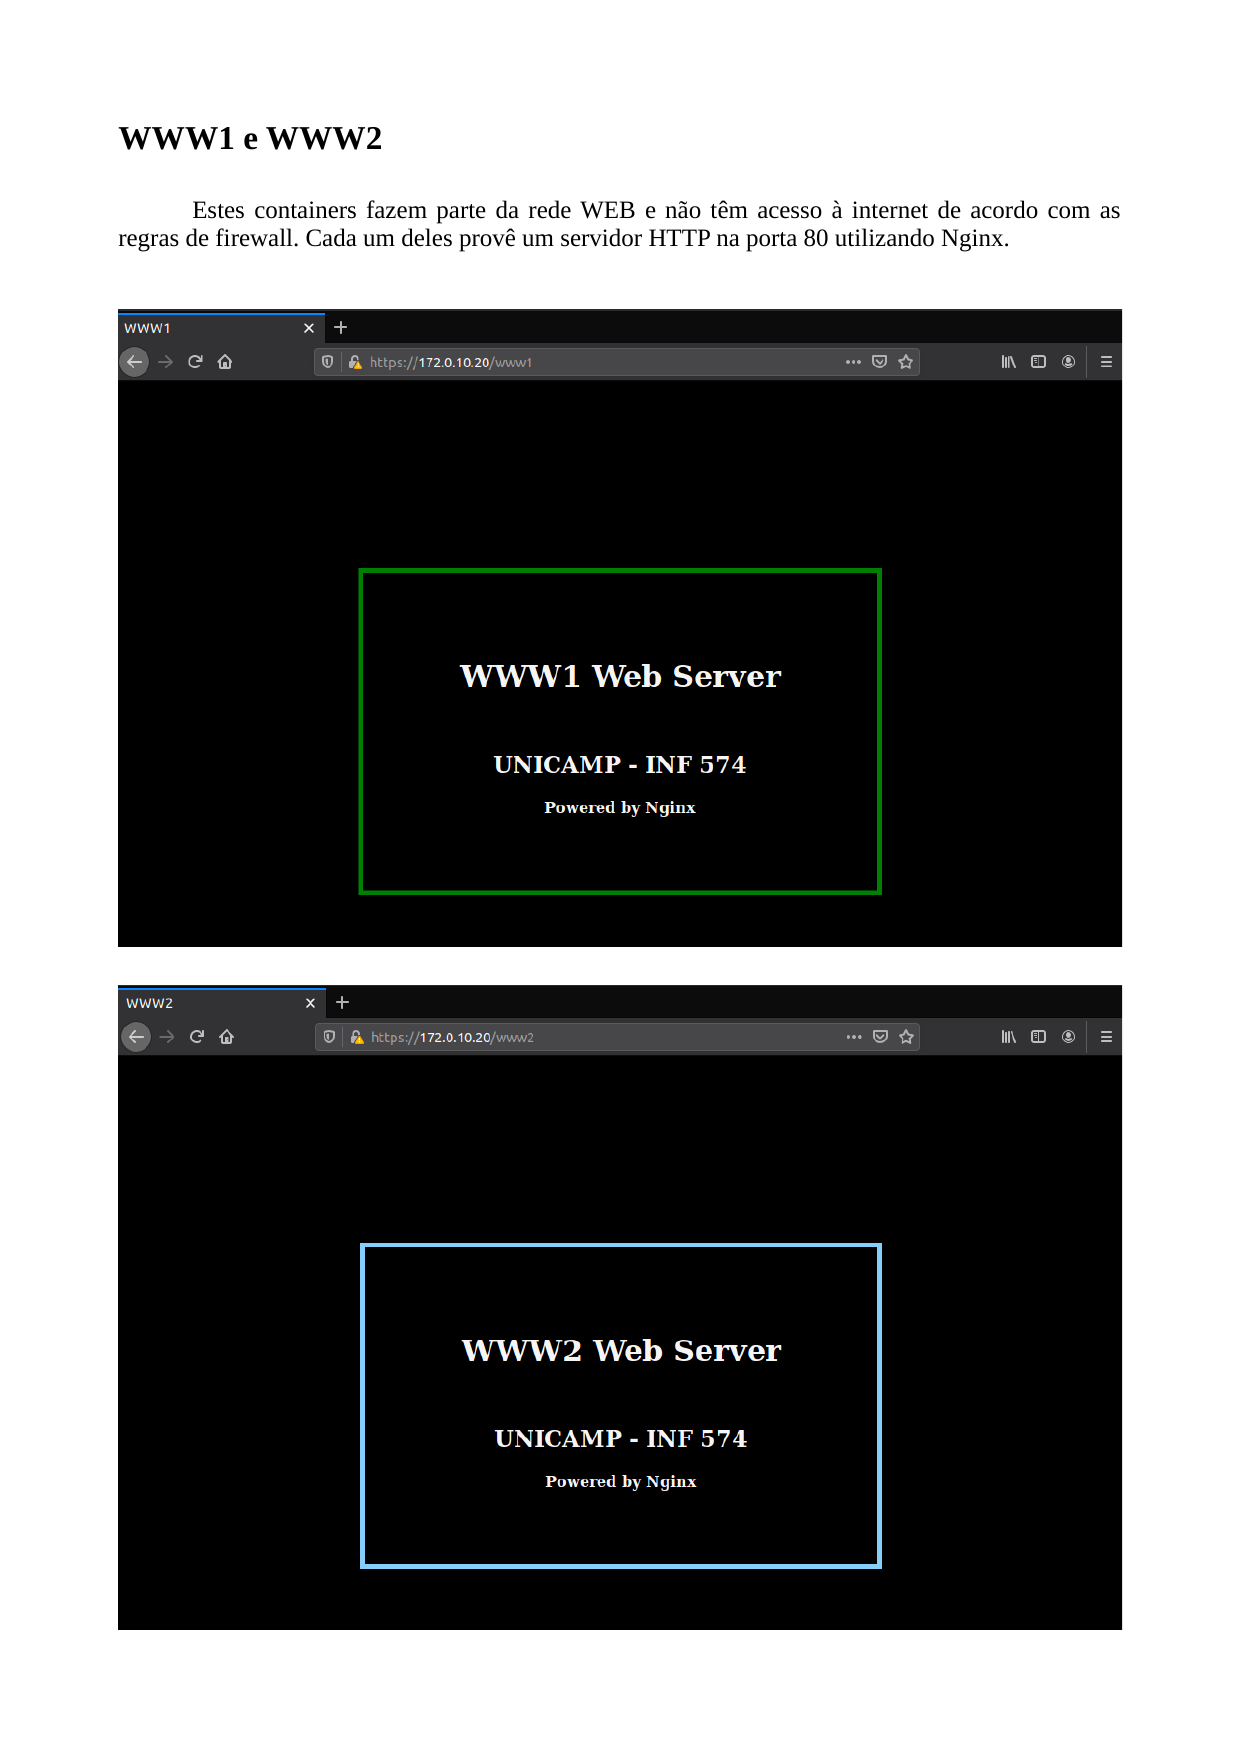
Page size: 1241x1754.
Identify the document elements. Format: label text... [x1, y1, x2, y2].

picture [118, 985, 1123, 1630]
text Estes containers fazem parte da rede WEB e não têm acesso à internet de acordo com as regras de firewall. Cada um deles provê um servidor HTTP na porta 80 utilizando Nginx. [118, 195, 1122, 252]
picture [118, 309, 1123, 947]
text WWW1 e WWW2 [118, 118, 1122, 156]
